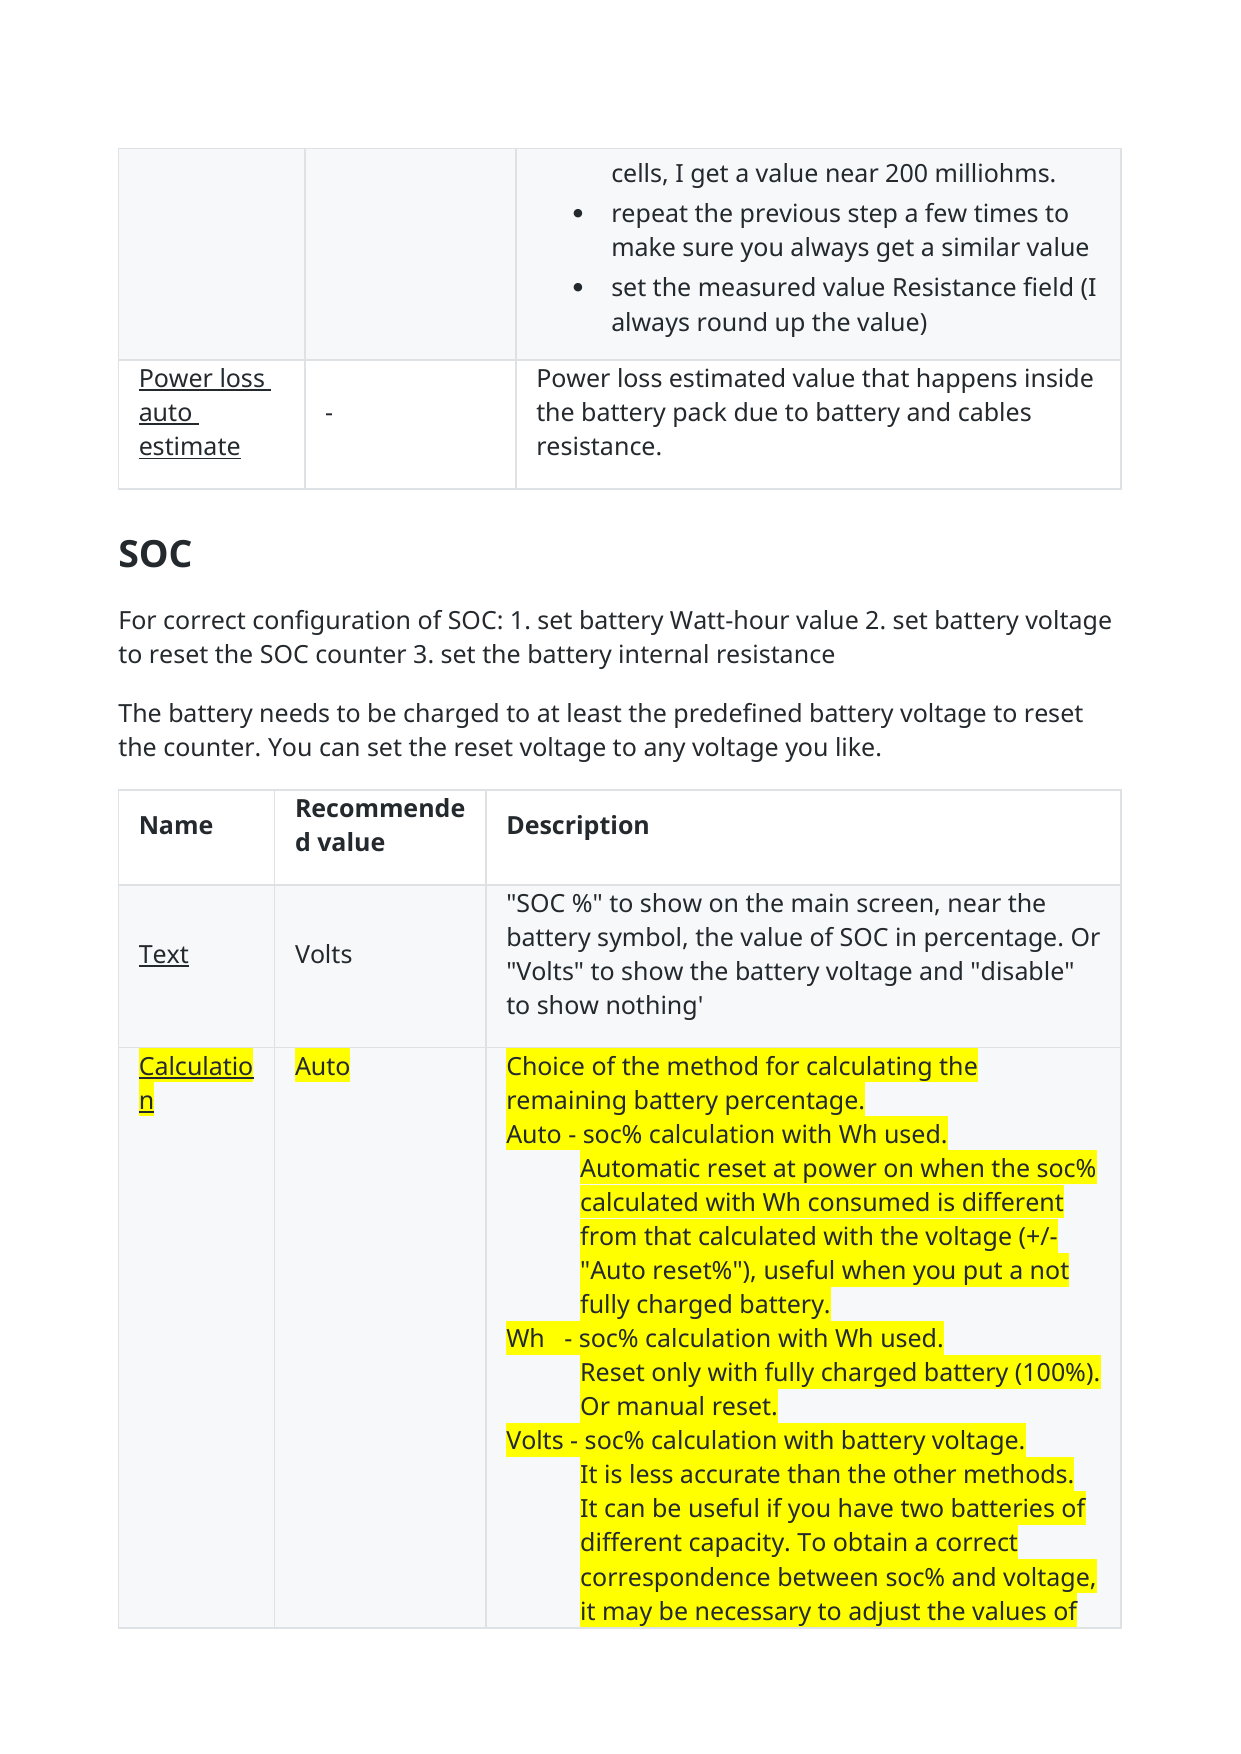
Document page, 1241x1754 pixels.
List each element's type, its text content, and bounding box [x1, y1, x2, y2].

table_cell Choice of the method for calculating the remaining battery percentage. Auto - soc% calculation with Wh used. Automatic reset at power on when the soc% calculated with Wh consumed is different from that calculated with the voltage (+/- "Auto reset%"), useful when you put a not fully charged battery. Wh - soc% calculation with Wh used. Reset only with fully charged battery (100%). Or manual reset. Volts - soc% calculation with battery voltage. It is less accurate than the other methods. It can be useful if you have two batteries of different capacity. To obtain a correct correspondence between soc% and voltage, it may be necessary to adjust the values of [487, 1048, 1120, 1627]
text SOC [118, 527, 1122, 578]
table_cell [119, 149, 304, 359]
table_header Recommended value [275, 791, 485, 884]
text For correct configuration of SOC: 1. set battery Watt-hour value 2. set battery voltage to reset the SOC counter 3. set the battery internal resistance [118, 603, 1122, 671]
table_cell - [306, 149, 515, 359]
table_cell Calculation [119, 1048, 274, 1627]
table_cell Volts [275, 886, 485, 1047]
table_cell cells, I get a value near 200 milliohms. repeat the previous step a few times to make sure you always get a similar value set the measured value Resistance field (I always round up the value) [517, 149, 1120, 359]
table_cell - [306, 361, 515, 488]
table_cell Power loss auto estimate [119, 361, 304, 488]
table_cell Auto [275, 1048, 485, 1627]
table_cell "SOC %" to show on the main screen, near the battery symbol, the value of SOC in percentage. Or "Volts" to show the battery voltage and "disable" to show nothing' [487, 886, 1120, 1047]
table_header Description [487, 791, 1120, 884]
text The battery needs to be charged to at least the predefined battery voltage to reset the counter. You can set the reset voltage to any voltage you like. [118, 696, 1122, 764]
table_cell Text [119, 886, 274, 1047]
table_cell Power loss estimated value that happens inside the battery pack due to battery and cables resistance. [517, 361, 1120, 488]
table_header Name [119, 791, 274, 884]
